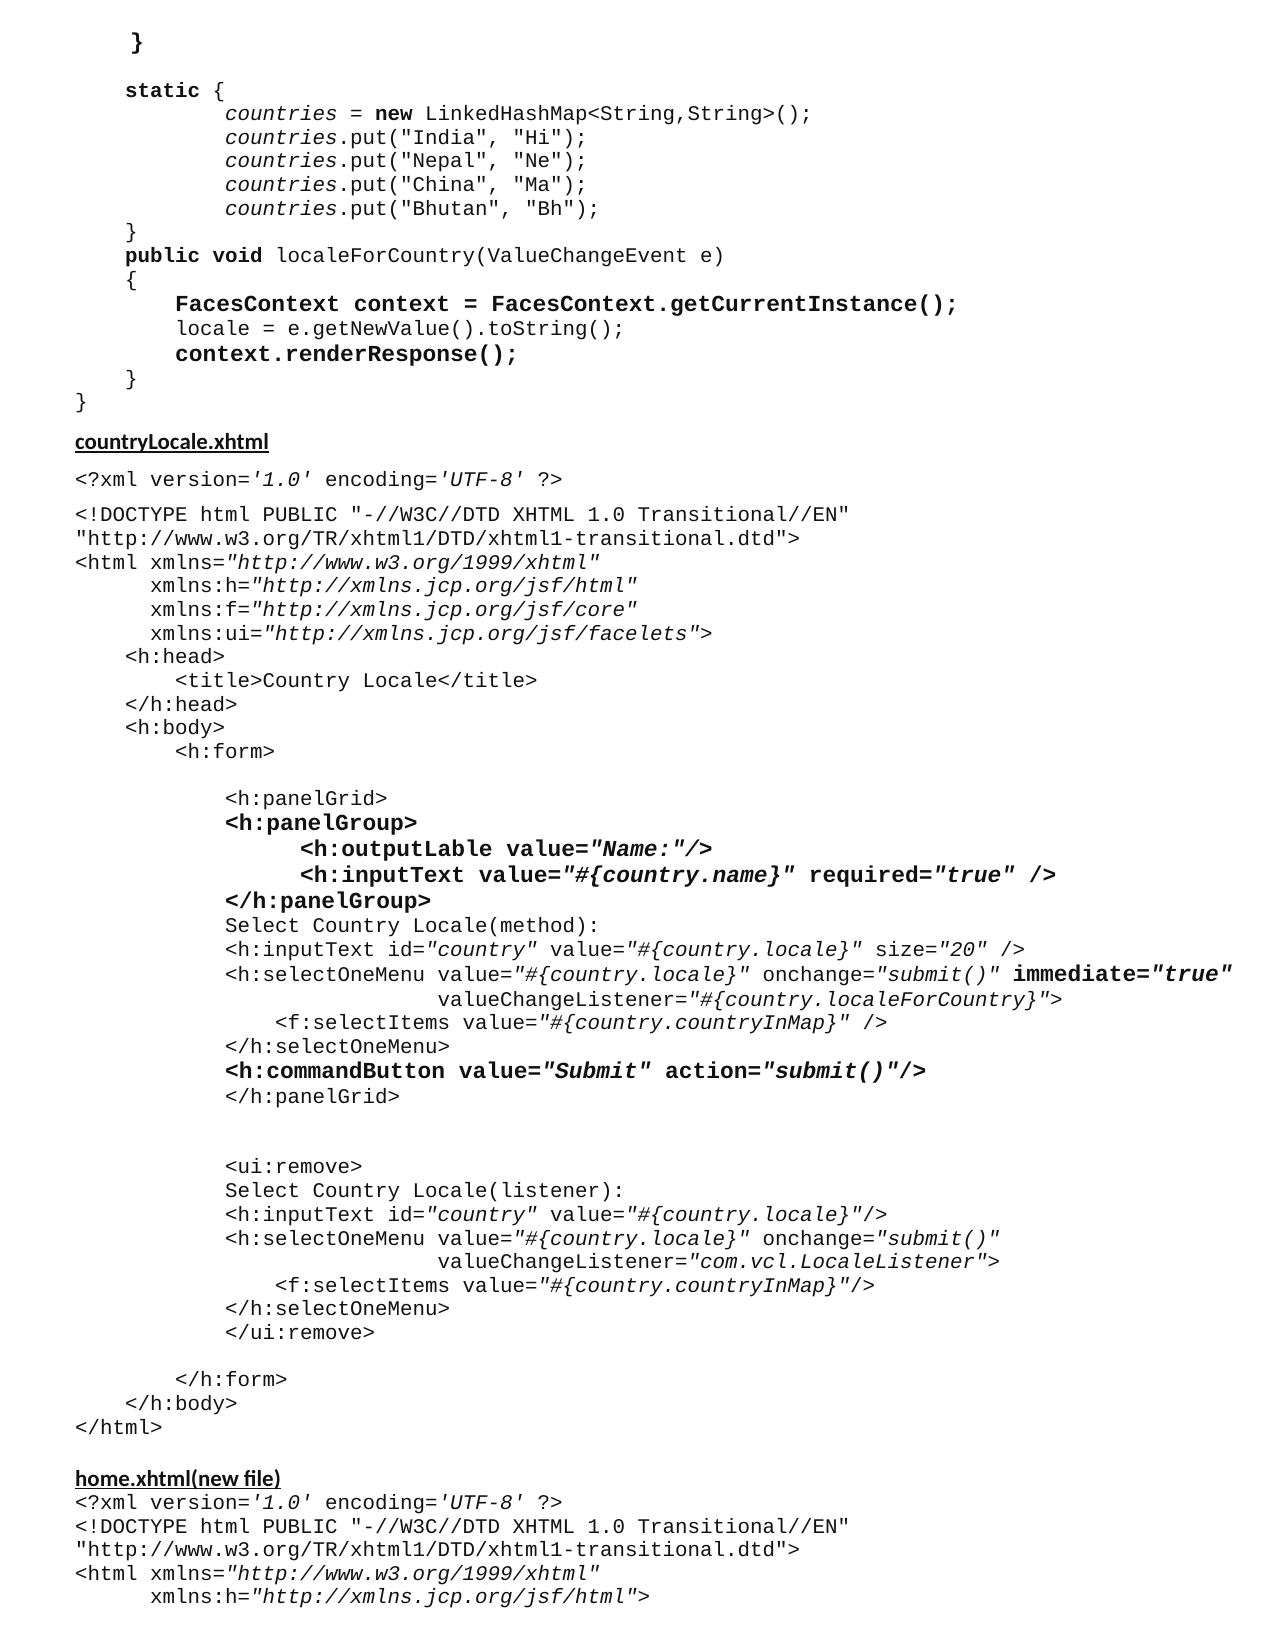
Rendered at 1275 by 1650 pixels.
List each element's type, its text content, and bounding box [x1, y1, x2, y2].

text </h:body> [75, 1393, 1245, 1417]
text <h:inputText id="country" value="#{country.locale}" size="20" /> [75, 939, 1245, 963]
text <h:selectOneMenu value="#{country.locale}" onchange="submit()" immediate="true" [75, 963, 1245, 989]
text </ui:remove> [75, 1322, 1245, 1346]
text <h:head> [75, 646, 1245, 670]
text </html> [75, 1417, 1245, 1440]
text } [75, 221, 1245, 245]
text locale = e.getNewValue().toString(); [75, 318, 1245, 342]
text countries.put("Bhutan", "Bh"); [75, 198, 1245, 221]
text public void localeForCountry(ValueChangeEvent e) [75, 245, 1245, 269]
text { [75, 269, 1245, 292]
text </h:form> [75, 1369, 1245, 1393]
text <h:panelGroup> [75, 812, 1245, 838]
text countryLocale.xhtml [75, 427, 1245, 455]
text context.renderResponse(); [75, 342, 1245, 368]
text <h:panelGrid> [75, 788, 1245, 812]
text <h:form> [75, 741, 1245, 764]
text xmlns:h="http://xmlns.jcp.org/jsf/html" [75, 575, 1245, 599]
text <h:body> [75, 717, 1245, 741]
text } [75, 30, 1245, 56]
text <h:outputLable value="Name:"/> [75, 838, 1245, 864]
text xmlns:f="http://xmlns.jcp.org/jsf/core" [75, 599, 1245, 623]
text countries.put("China", "Ma"); [75, 174, 1245, 198]
text <ui:remove> [75, 1157, 1245, 1180]
text home.xhtml(new file) [75, 1464, 1245, 1492]
text xmlns:ui="http://xmlns.jcp.org/jsf/facelets"> [75, 623, 1245, 646]
text } [75, 392, 1245, 415]
text <f:selectItems value="#{country.countryInMap}"/> [75, 1275, 1245, 1298]
text <html xmlns="http://www.w3.org/1999/xhtml" [75, 1563, 1245, 1587]
text countries.put("Nepal", "Ne"); [75, 151, 1245, 174]
text <h:inputText value="#{country.name}" required="true" /> [75, 864, 1245, 889]
text valueChangeListener="#{country.localeForCountry}"> [75, 989, 1245, 1012]
text <?xml version='1.0' encoding='UTF-8' ?> [75, 1492, 1245, 1516]
text </h:selectOneMenu> [75, 1036, 1245, 1060]
text countries = new LinkedHashMap<String,String>(); [75, 103, 1245, 127]
text </h:selectOneMenu> [75, 1298, 1245, 1322]
text <f:selectItems value="#{country.countryInMap}" /> [75, 1012, 1245, 1036]
text } [75, 368, 1245, 392]
text <title>Country Locale</title> [75, 670, 1245, 693]
text <h:commandButton value="Submit" action="submit()"/> [75, 1060, 1245, 1086]
text </h:head> [75, 693, 1245, 717]
text Select Country Locale(method): [75, 916, 1245, 939]
text <h:selectOneMenu value="#{country.locale}" onchange="submit()" [75, 1227, 1245, 1251]
text </h:panelGrid> [75, 1086, 1245, 1109]
text <h:inputText id="country" value="#{country.locale}"/> [75, 1204, 1245, 1227]
text <!DOCTYPE html PUBLIC "-//W3C//DTD XHTML 1.0 Transitional//EN" "http://www.w3.org/TR/xhtml1/DTD/xhtml1-transitional.dtd"> [75, 504, 1245, 552]
text Select Country Locale(listener): [75, 1180, 1245, 1204]
text <?xml version='1.0' encoding='UTF-8' ?> [75, 469, 1245, 493]
text FacesContext context = FacesContext.getCurrentInstance(); [75, 292, 1245, 318]
text static { [75, 79, 1245, 103]
text <html xmlns="http://www.w3.org/1999/xhtml" [75, 552, 1245, 575]
text xmlns:h="http://xmlns.jcp.org/jsf/html"> [75, 1587, 1245, 1610]
text countries.put("India", "Hi"); [75, 127, 1245, 151]
text </h:panelGroup> [75, 889, 1245, 916]
text valueChangeListener="com.vcl.LocaleListener"> [75, 1251, 1245, 1275]
text <!DOCTYPE html PUBLIC "-//W3C//DTD XHTML 1.0 Transitional//EN" "http://www.w3.org/TR/xhtml1/DTD/xhtml1-transitional.dtd"> [75, 1516, 1245, 1563]
